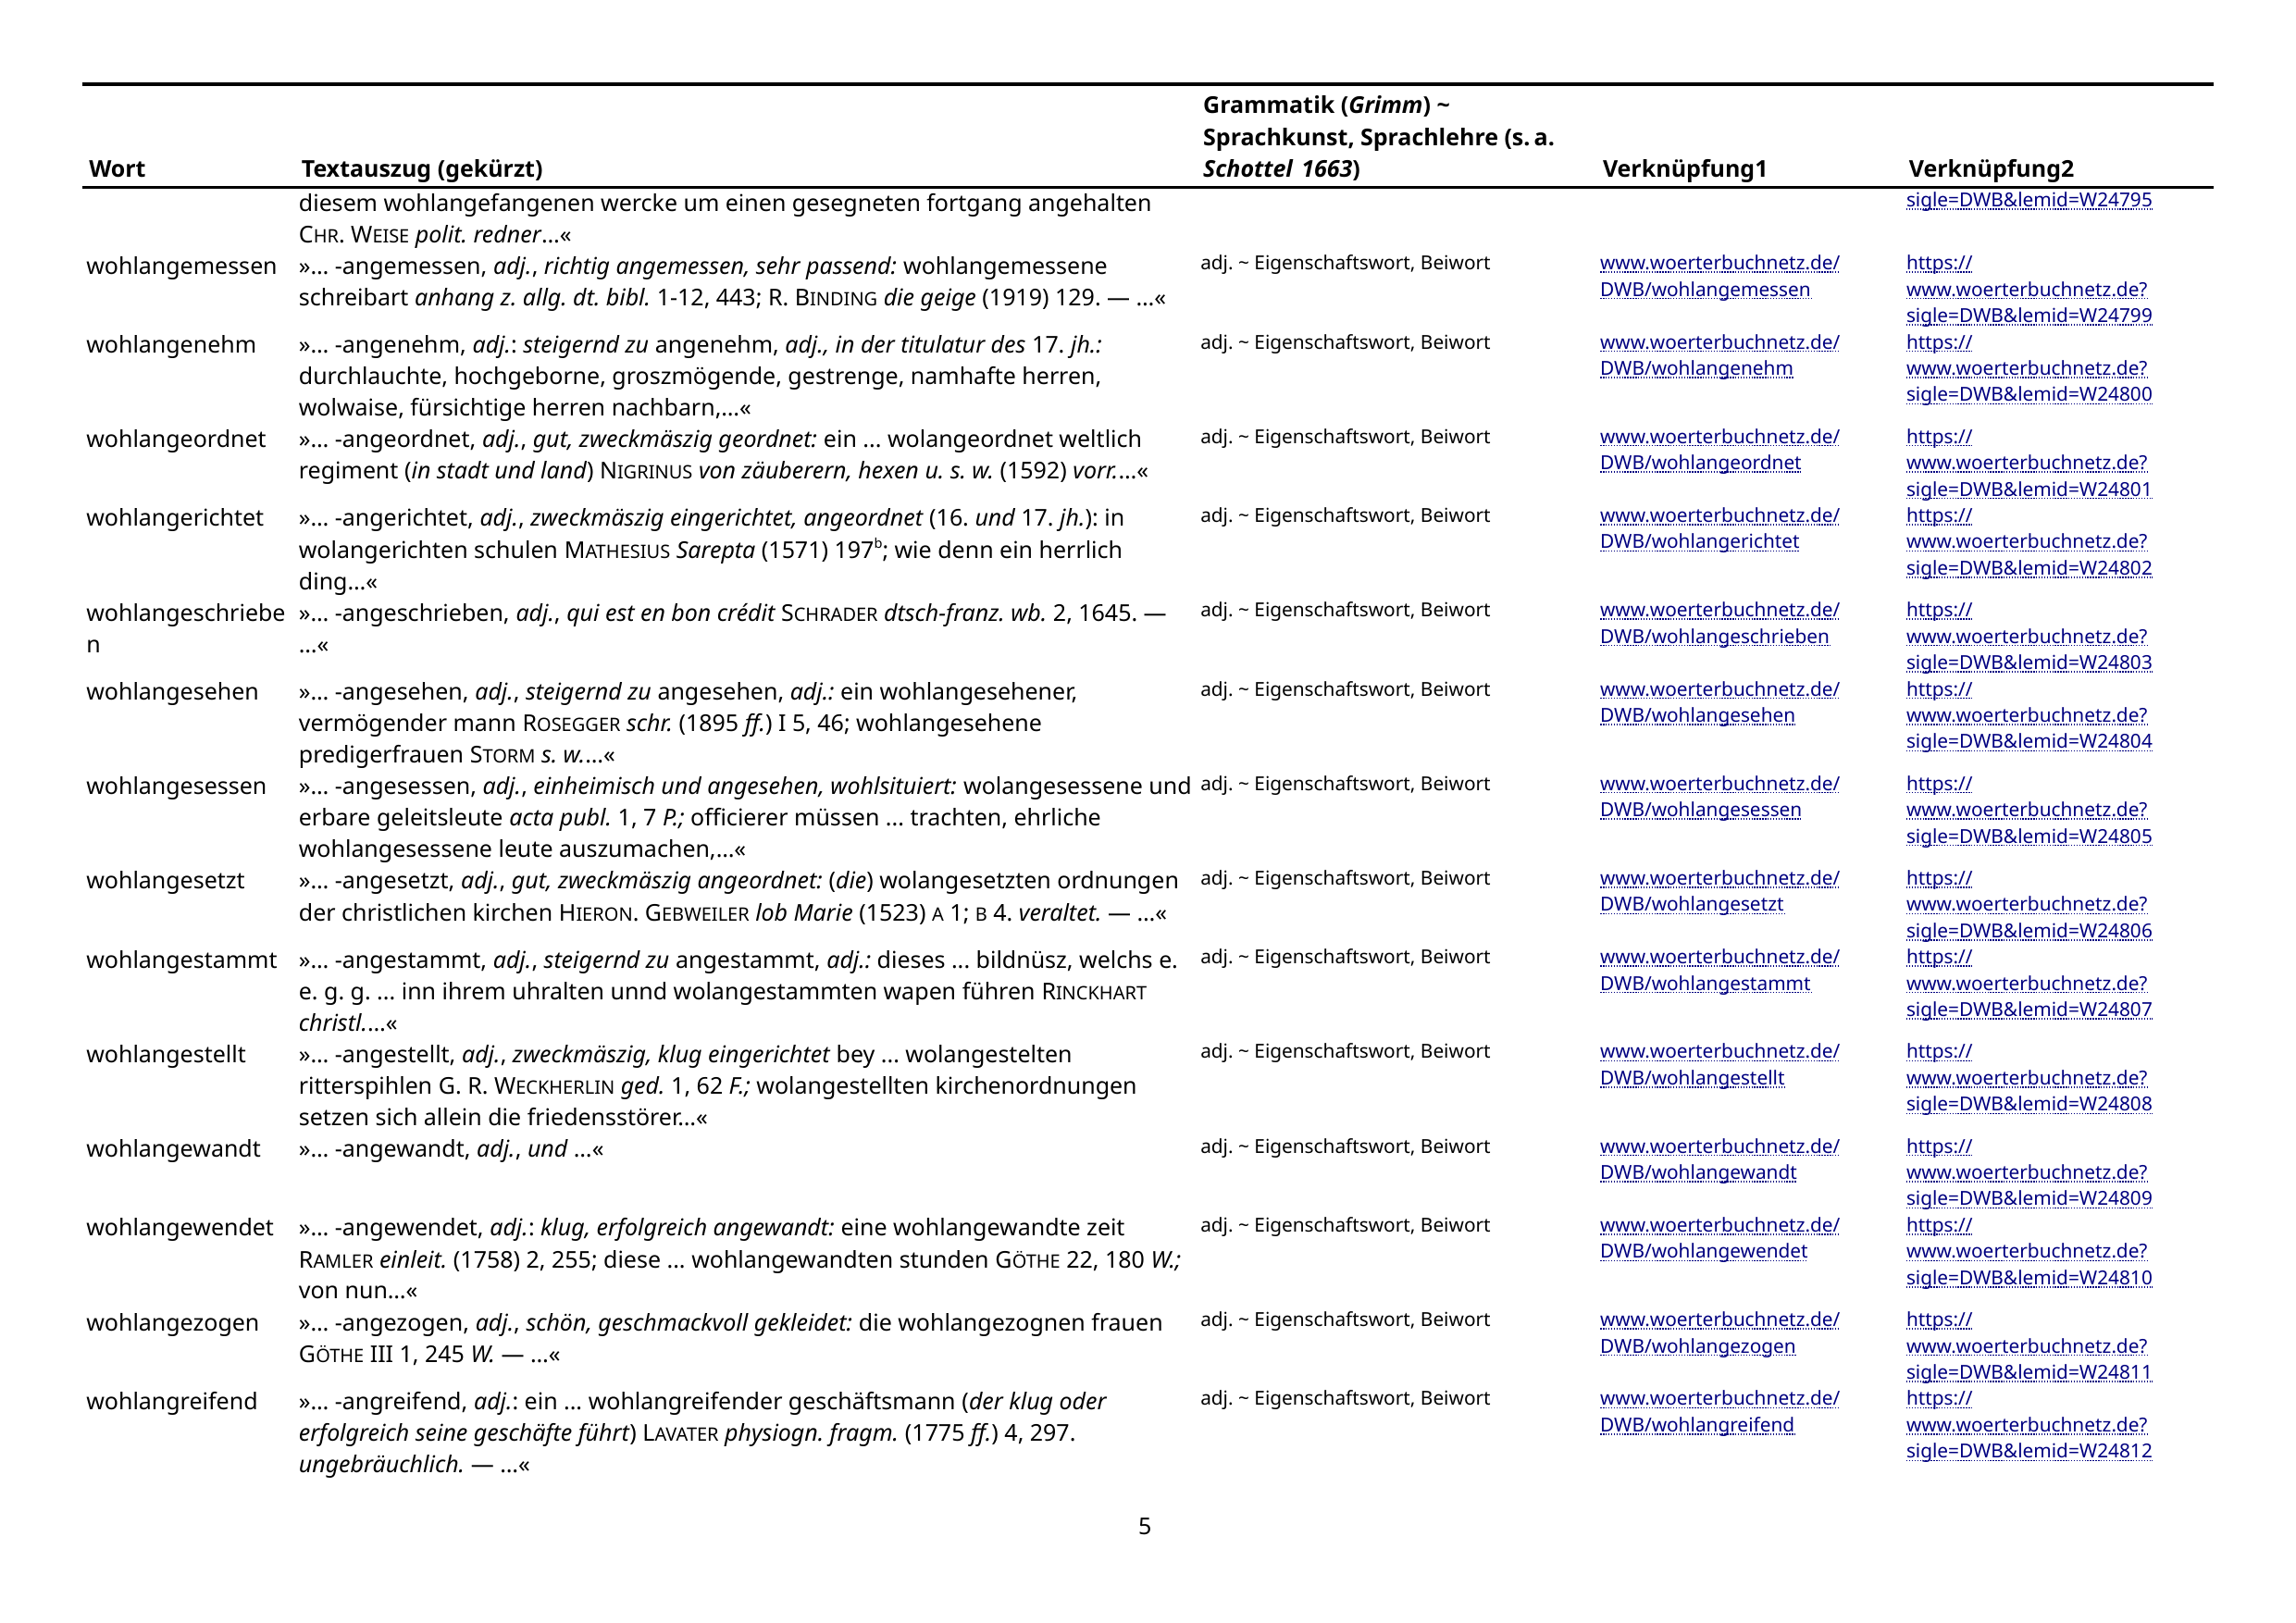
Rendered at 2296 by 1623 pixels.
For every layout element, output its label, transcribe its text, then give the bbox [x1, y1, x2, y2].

table_cell adj. ~ Eigenschaftswort, Beiwort [1197, 423, 1595, 502]
table_cell adj. ~ Eigenschaftswort, Beiwort [1197, 1211, 1595, 1306]
table_cell »… -angeschrieben, adj., qui est en bon crédit Schrader dtsch-franz. wb. 2, 1645. — …« [294, 596, 1196, 675]
table_cell »… -angezogen, adj., schön, geschmackvoll gekleidet: die wohlangezognen frauen Göthe III 1, 245 W. — …« [294, 1306, 1196, 1385]
table_cell »… -angewendet, adj.: klug, erfolgreich angewandt: eine wohlangewandte zeit Ramler einleit. (1758) 2, 255; diese ... wohlangewandten stunden Göthe 22, 180 W.; von nun…« [294, 1211, 1196, 1306]
table_header Verknüpfung2 [1902, 86, 2214, 186]
table_cell www.woerterbuchnetz.de/DWB/wohlangesetzt [1596, 864, 1902, 943]
table_cell https://www.woerterbuchnetz.de?sigle=DWB&lemid=W24799 [1902, 249, 2214, 328]
table_cell https://www.woerterbuchnetz.de?sigle=DWB&lemid=W24811 [1902, 1306, 2214, 1385]
table_cell www.woerterbuchnetz.de/DWB/wohlangerichtet [1596, 502, 1902, 596]
table_cell [1197, 189, 1595, 249]
table_cell https://www.woerterbuchnetz.de?sigle=DWB&lemid=W24812 [1902, 1385, 2214, 1480]
table_cell https://www.woerterbuchnetz.de?sigle=DWB&lemid=W24809 [1902, 1133, 2214, 1211]
table_cell adj. ~ Eigenschaftswort, Beiwort [1197, 1306, 1595, 1385]
table_cell [82, 189, 294, 249]
table_cell wohlangeschrieben [82, 596, 294, 675]
table_cell https://www.woerterbuchnetz.de?sigle=DWB&lemid=W24801 [1902, 423, 2214, 502]
table_cell wohlangenehm [82, 328, 294, 423]
table_cell www.woerterbuchnetz.de/DWB/wohlangesessen [1596, 770, 1902, 864]
table_cell »… -angesessen, adj., einheimisch und angesehen, wohlsituiert: wolangesessene und erbare geleitsleute acta publ. 1, 7 P.; officierer müssen ... trachten, ehrliche wohlangesessene leute auszumachen,…« [294, 770, 1196, 864]
table_cell »… -angesehen, adj., steigernd zu angesehen, adj.: ein wohlangesehener, vermögender mann Rosegger schr. (1895 ff.) I 5, 46; wohlangesehene predigerfrauen Storm s. w.…« [294, 675, 1196, 770]
table_cell [1596, 189, 1902, 249]
table_cell »… -angemessen, adj., richtig angemessen, sehr passend: wohlangemessene schreibart anhang z. allg. dt. bibl. 1-12, 443; R. Binding die geige (1919) 129. — …« [294, 249, 1196, 328]
table_cell wohlangewandt [82, 1133, 294, 1211]
table_cell »… -angerichtet, adj., zweckmäszig eingerichtet, angeordnet (16. und 17. jh.): in wolangerichten schulen Mathesius Sarepta (1571) 197b; wie denn ein herrlich ding…« [294, 502, 1196, 596]
table_cell adj. ~ Eigenschaftswort, Beiwort [1197, 675, 1595, 770]
table_cell »… -angeordnet, adj., gut, zweckmäszig geordnet: ein ... wolangeordnet weltlich regiment (in stadt und land) Nigrinus von zäuberern, hexen u. s. w. (1592) vorr.…« [294, 423, 1196, 502]
table_cell adj. ~ Eigenschaftswort, Beiwort [1197, 596, 1595, 675]
table_cell sigle=DWB&lemid=W24795 [1902, 189, 2214, 249]
table_cell wohlangesehen [82, 675, 294, 770]
table_cell adj. ~ Eigenschaftswort, Beiwort [1197, 864, 1595, 943]
table_cell wohlangezogen [82, 1306, 294, 1385]
table_cell wohlangestellt [82, 1038, 294, 1133]
table_cell wohlangemessen [82, 249, 294, 328]
table_cell www.woerterbuchnetz.de/DWB/wohlangemessen [1596, 249, 1902, 328]
table_cell adj. ~ Eigenschaftswort, Beiwort [1197, 770, 1595, 864]
table_cell wohlangesessen [82, 770, 294, 864]
table_cell adj. ~ Eigenschaftswort, Beiwort [1197, 1133, 1595, 1211]
table_cell adj. ~ Eigenschaftswort, Beiwort [1197, 943, 1595, 1038]
table_cell https://www.woerterbuchnetz.de?sigle=DWB&lemid=W24808 [1902, 1038, 2214, 1133]
table_cell adj. ~ Eigenschaftswort, Beiwort [1197, 1385, 1595, 1480]
table_cell www.woerterbuchnetz.de/DWB/wohlangewendet [1596, 1211, 1902, 1306]
table_cell wohlangewendet [82, 1211, 294, 1306]
table_cell https://www.woerterbuchnetz.de?sigle=DWB&lemid=W24800 [1902, 328, 2214, 423]
table_cell wohlangeordnet [82, 423, 294, 502]
table_cell wohlangreifend [82, 1385, 294, 1480]
table_cell https://www.woerterbuchnetz.de?sigle=DWB&lemid=W24810 [1902, 1211, 2214, 1306]
table_cell https://www.woerterbuchnetz.de?sigle=DWB&lemid=W24807 [1902, 943, 2214, 1038]
table_cell https://www.woerterbuchnetz.de?sigle=DWB&lemid=W24804 [1902, 675, 2214, 770]
table_header Verknüpfung1 [1596, 86, 1902, 186]
table_cell www.woerterbuchnetz.de/DWB/wohlangenehm [1596, 328, 1902, 423]
table_cell adj. ~ Eigenschaftswort, Beiwort [1197, 328, 1595, 423]
table_cell »… -angesetzt, adj., gut, zweckmäszig angeordnet: (die) wolangesetzten ordnungen der christlichen kirchen Hieron. Gebweiler lob Marie (1523) a 1; b 4. veraltet. — …« [294, 864, 1196, 943]
table_cell https://www.woerterbuchnetz.de?sigle=DWB&lemid=W24805 [1902, 770, 2214, 864]
table_cell adj. ~ Eigenschaftswort, Beiwort [1197, 1038, 1595, 1133]
table_cell www.woerterbuchnetz.de/DWB/wohlangesehen [1596, 675, 1902, 770]
table_cell »… -angestammt, adj., steigernd zu angestammt, adj.: dieses ... bildnüsz, welchs e. e. g. g. ... inn ihrem uhralten unnd wolangestammten wapen führen Rinckhart christl.…« [294, 943, 1196, 1038]
table_cell https://www.woerterbuchnetz.de?sigle=DWB&lemid=W24803 [1902, 596, 2214, 675]
table_cell www.woerterbuchnetz.de/DWB/wohlangezogen [1596, 1306, 1902, 1385]
table_header Grammatik (Grimm) ~ Sprachkunst, Sprachlehre (s. a. Schottel 1663) [1197, 86, 1595, 186]
table_cell www.woerterbuchnetz.de/DWB/wohlangestellt [1596, 1038, 1902, 1133]
table_cell »… -angestellt, adj., zweckmäszig, klug eingerichtet bey ... wolangestelten ritterspihlen G. R. Weckherlin ged. 1, 62 F.; wolangestellten kirchenordnungen setzen sich allein die friedensstörer…« [294, 1038, 1196, 1133]
table_header Textauszug (gekürzt) [294, 86, 1196, 186]
table_cell »… -angenehm, adj.: steigernd zu angenehm, adj., in der titulatur des 17. jh.: durchlauchte, hochgeborne, groszmögende, gestrenge, namhafte herren, wolwaise, fürsichtige herren nachbarn,…« [294, 328, 1196, 423]
table_cell »… -angewandt, adj., und …« [294, 1133, 1196, 1211]
table_cell www.woerterbuchnetz.de/DWB/wohlangeordnet [1596, 423, 1902, 502]
table_cell wohlangesetzt [82, 864, 294, 943]
table_cell adj. ~ Eigenschaftswort, Beiwort [1197, 249, 1595, 328]
table_header Wort [82, 86, 294, 186]
table_cell https://www.woerterbuchnetz.de?sigle=DWB&lemid=W24806 [1902, 864, 2214, 943]
table_cell wohlangerichtet [82, 502, 294, 596]
table_cell wohlangestammt [82, 943, 294, 1038]
table_cell adj. ~ Eigenschaftswort, Beiwort [1197, 502, 1595, 596]
table_cell https://www.woerterbuchnetz.de?sigle=DWB&lemid=W24802 [1902, 502, 2214, 596]
table_cell diesem wohlangefangenen wercke um einen gesegneten fortgang angehalten Chr. Weise polit. redner…« [294, 189, 1196, 249]
table_cell www.woerterbuchnetz.de/DWB/wohlangewandt [1596, 1133, 1902, 1211]
table_cell www.woerterbuchnetz.de/DWB/wohlangreifend [1596, 1385, 1902, 1480]
table_cell »… -angreifend, adj.: ein ... wohlangreifender geschäftsmann (der klug oder erfolgreich seine geschäfte führt) Lavater physiogn. fragm. (1775 ff.) 4, 297. ungebräuchlich. — …« [294, 1385, 1196, 1480]
table_cell www.woerterbuchnetz.de/DWB/wohlangestammt [1596, 943, 1902, 1038]
table_cell www.woerterbuchnetz.de/DWB/wohlangeschrieben [1596, 596, 1902, 675]
